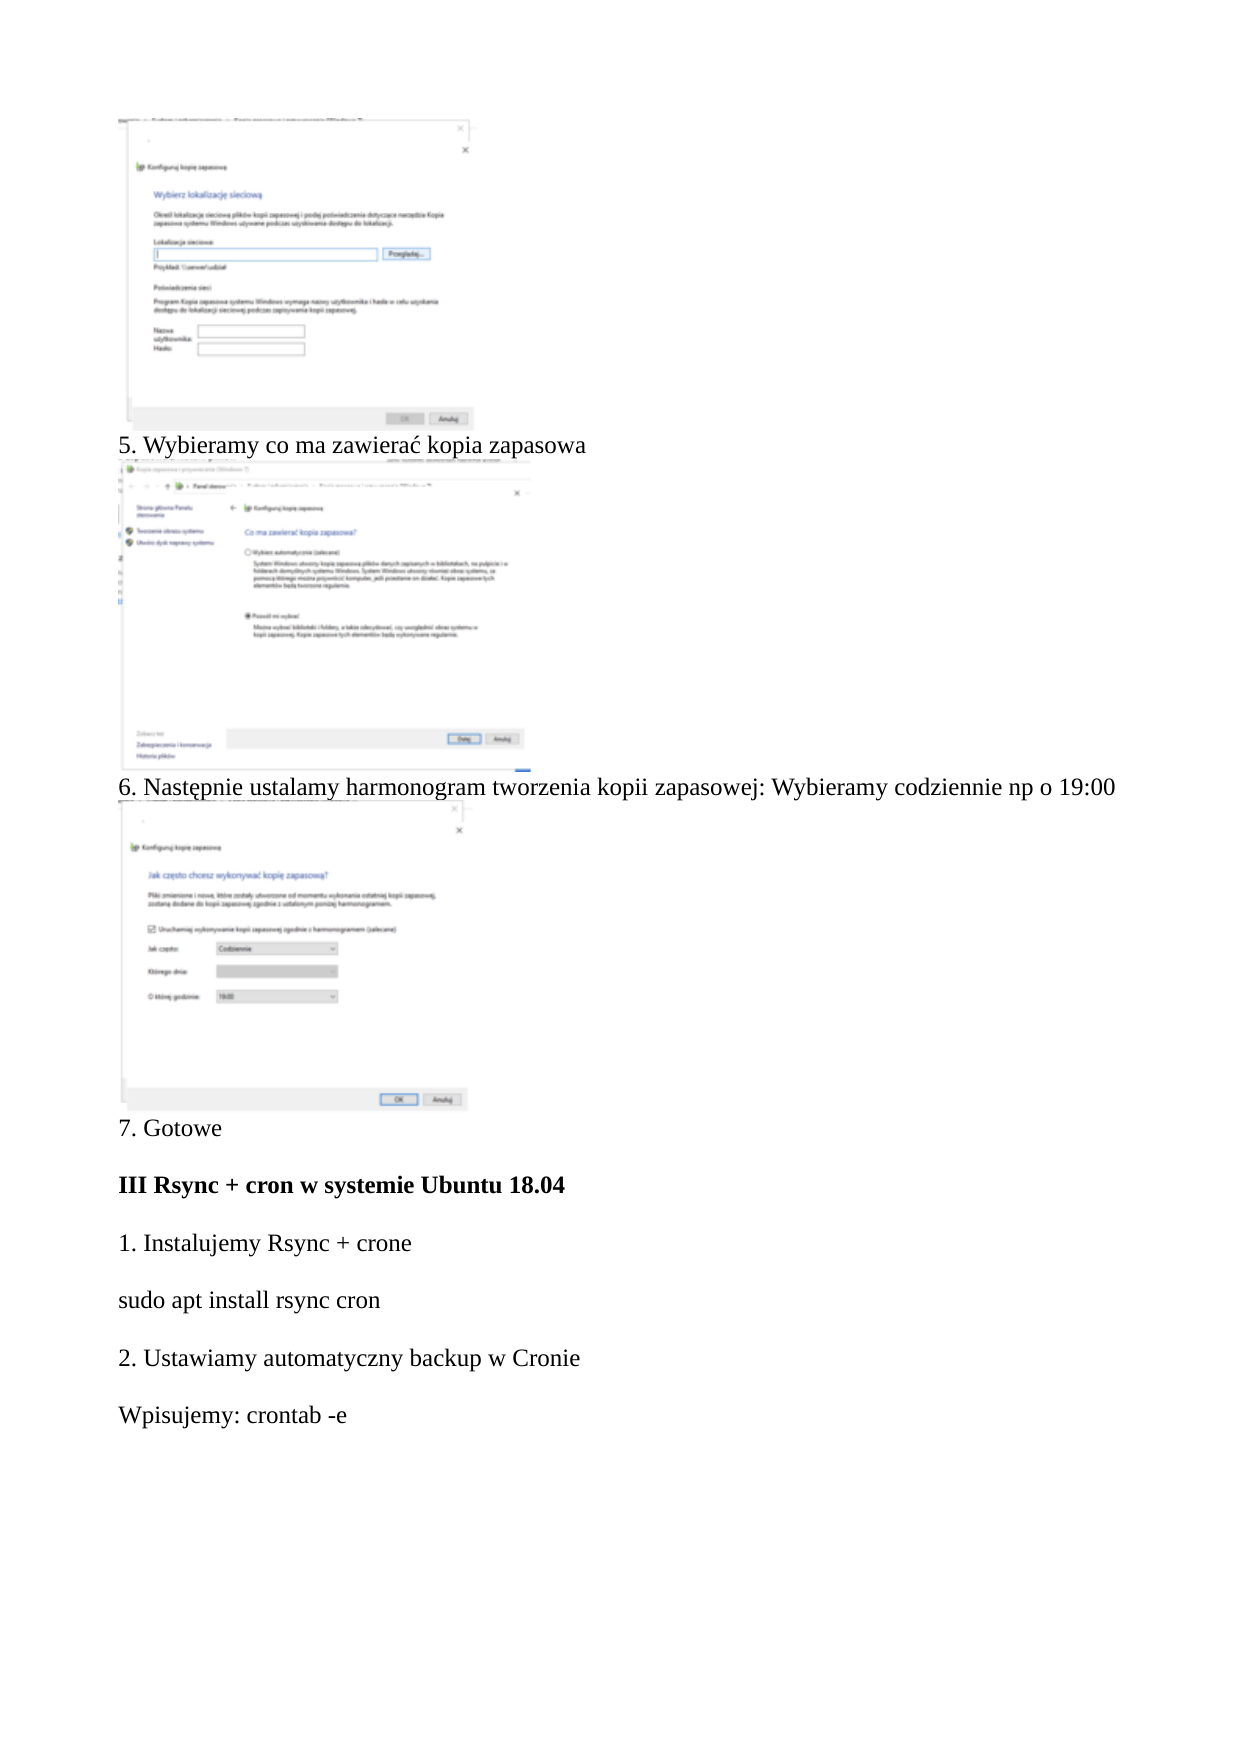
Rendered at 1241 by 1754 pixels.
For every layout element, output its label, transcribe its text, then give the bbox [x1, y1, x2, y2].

text III Rsync + cron w systemie Ubuntu 18.04 [118, 1171, 1122, 1199]
text 2. Ustawiamy automatyczny backup w Cronie [118, 1343, 1122, 1372]
text sudo apt install rsync cron [118, 1286, 1122, 1314]
picture [118, 800, 473, 1114]
text 1. Instalujemy Rsync + crone [118, 1228, 1122, 1257]
text 5. Wybieramy co ma zawierać kopia zapasowa [118, 431, 1122, 459]
text 7. Gotowe [118, 1113, 1122, 1142]
picture [118, 459, 531, 772]
picture [118, 118, 478, 431]
text Wpisujemy: crontab -e [118, 1401, 1122, 1429]
text 6. Następnie ustalamy harmonogram tworzenia kopii zapasowej: Wybieramy codziennie np o 19:00 [118, 772, 1122, 801]
